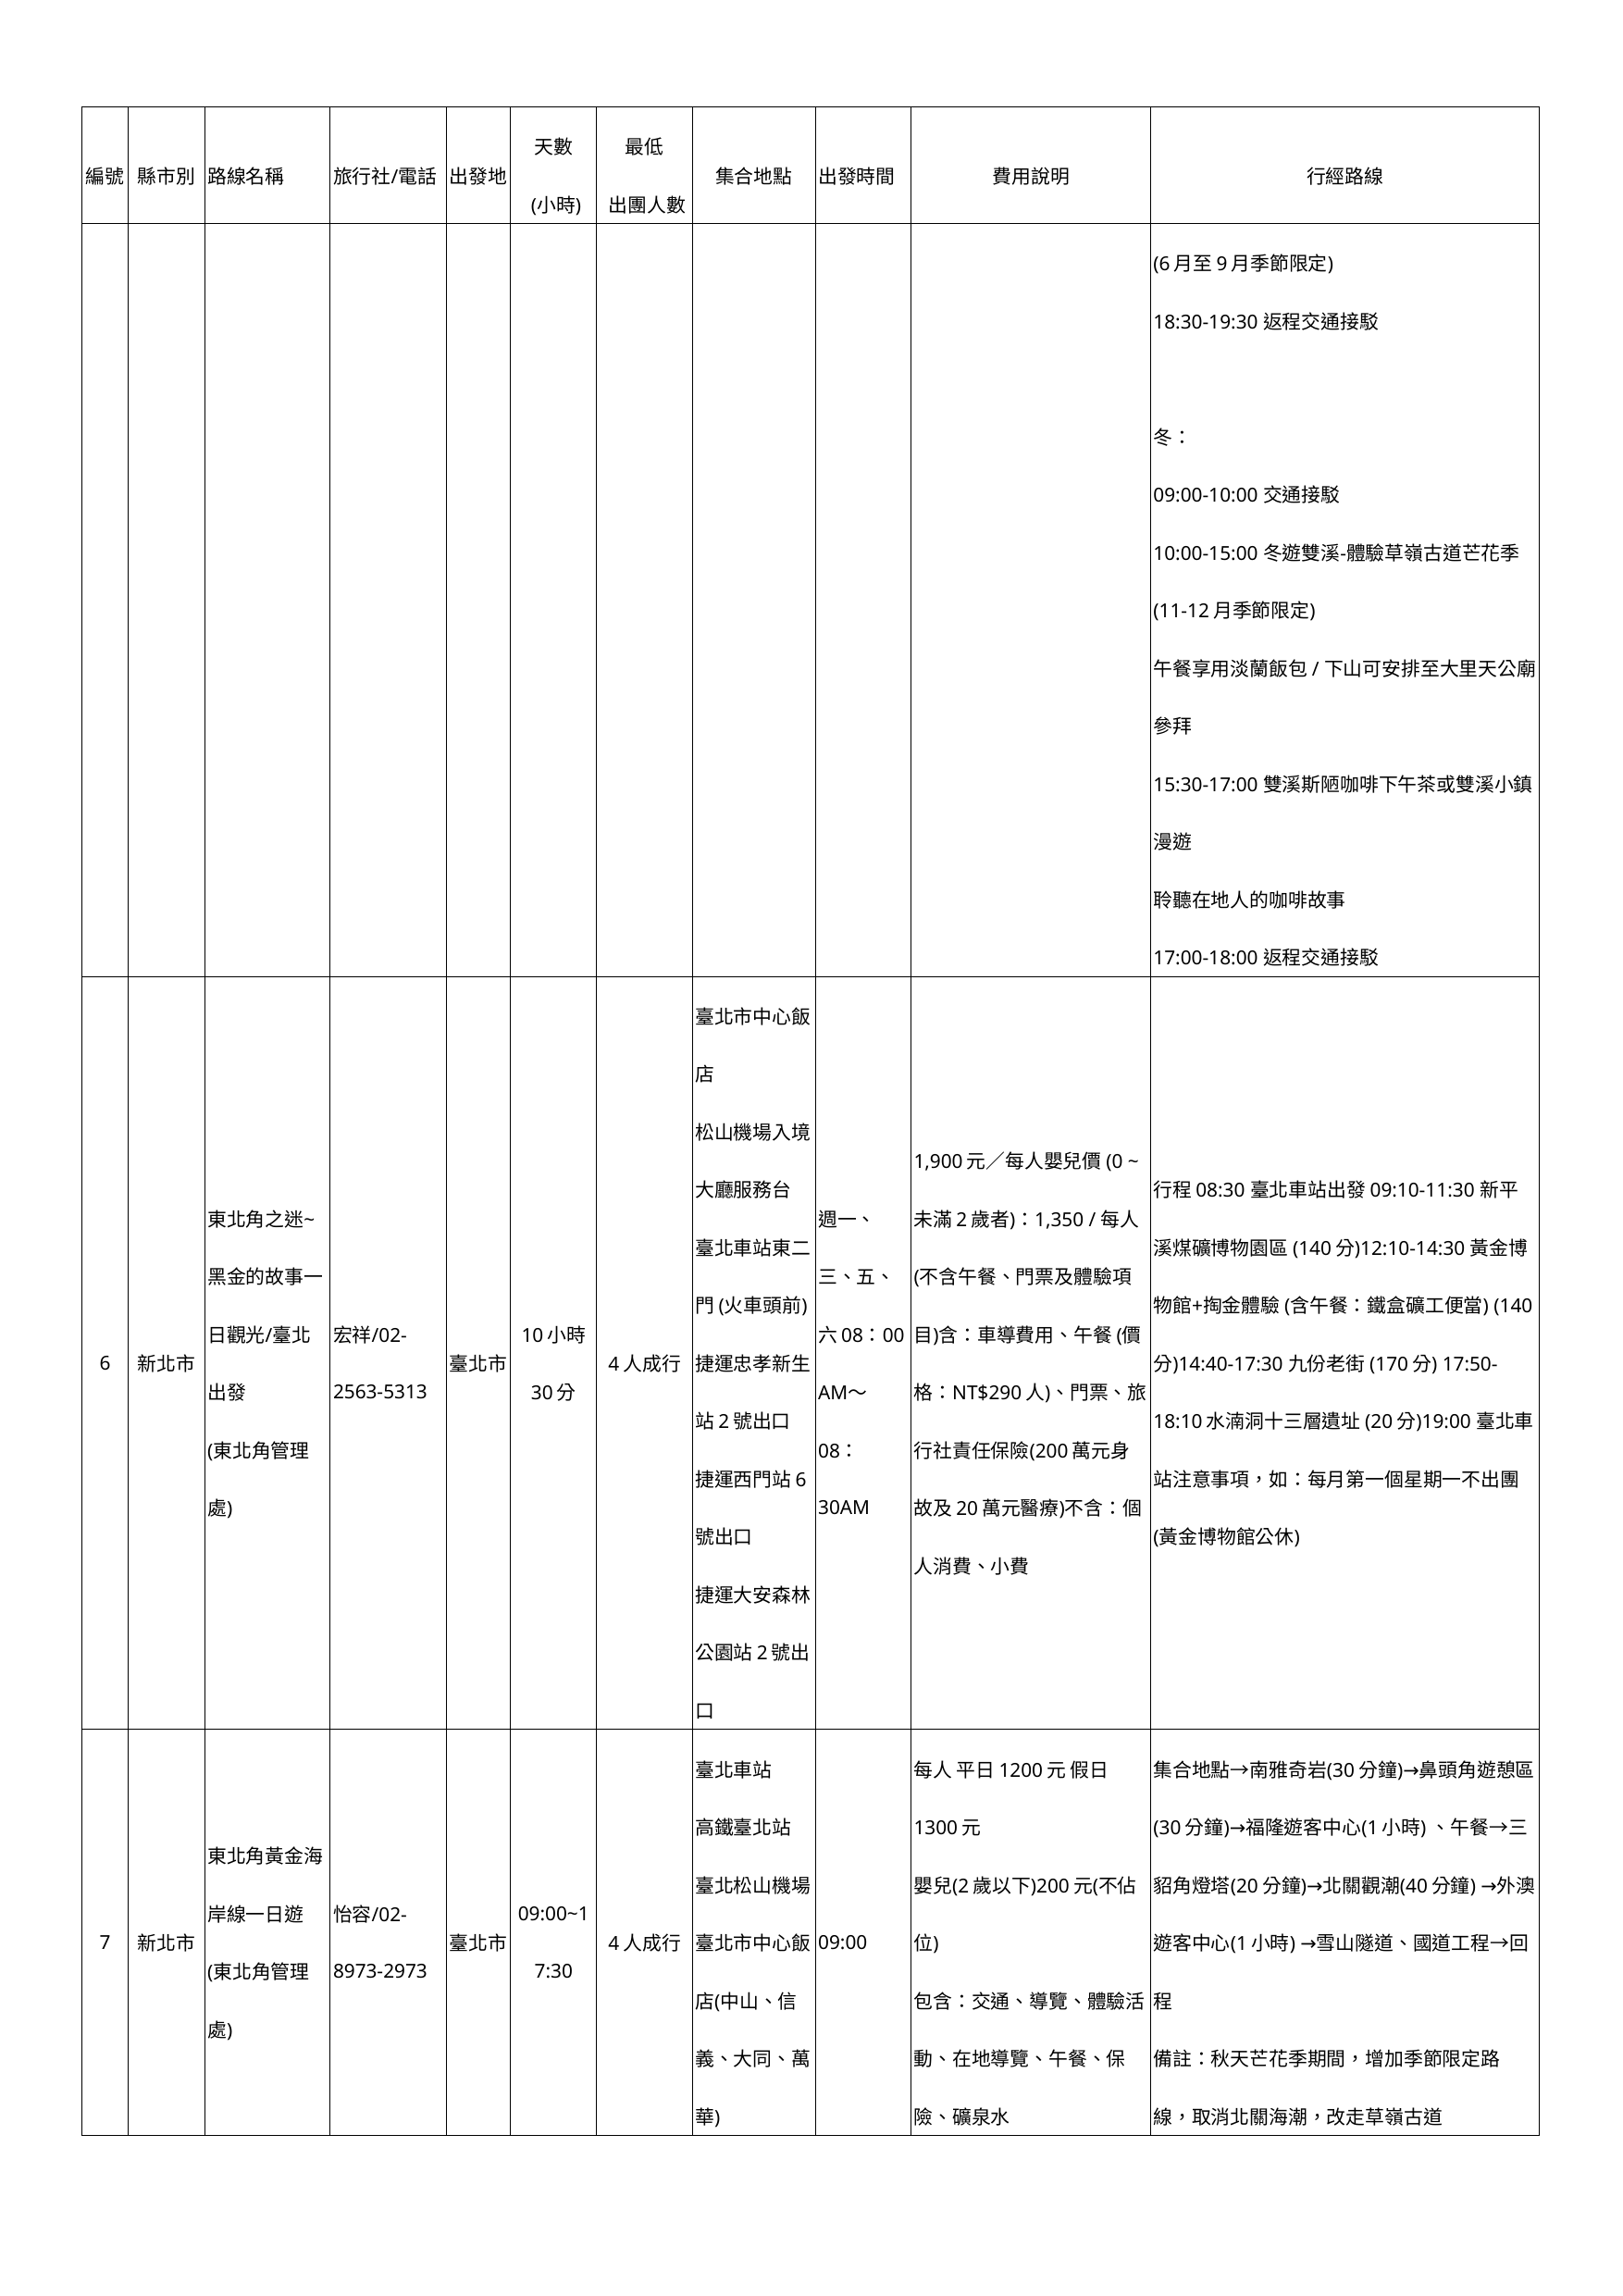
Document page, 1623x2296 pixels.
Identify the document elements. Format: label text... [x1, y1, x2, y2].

table_cell 宏祥/02-2563-5313 [330, 977, 446, 1729]
table_cell [597, 224, 692, 976]
table_cell 6 [82, 977, 128, 1729]
table_cell 東北角黃金海岸線一日遊 (東北角管理處) [205, 1730, 329, 2135]
table_cell 10小時30分 [511, 977, 596, 1729]
table_cell 週一、三、五、六08：00 AM～08：30AM [816, 977, 911, 1729]
table_cell [205, 224, 329, 976]
table_header 出發地 [447, 107, 510, 223]
table_cell [129, 224, 204, 976]
table_cell [693, 224, 815, 976]
table_cell 臺北車站 高鐵臺北站 臺北松山機場 臺北市中心飯店(中山、信義、大同、萬華) [693, 1730, 815, 2135]
table_cell 臺北市中心飯店 松山機場入境大廳服務台 臺北車站東二門 (火車頭前) 捷運忠孝新生站2號出口 捷運西門站6號出口 捷運大安森林公園站2號出口 [693, 977, 815, 1729]
table_cell 4人成行 [597, 977, 692, 1729]
table_cell (6月至9月季節限定) 18:30-19:30 返程交通接駁 冬： 09:00-10:00 交通接駁 10:00-15:00 冬遊雙溪-體驗草嶺古道芒花季 (11-12月季節限定) 午餐享用淡蘭飯包 / 下山可安排至大里天公廟參拜 15:30-17:00 雙溪斯陋咖啡下午茶或雙溪小鎮漫遊 聆聽在地人的咖啡故事 17:00-18:00 返程交通接駁 [1151, 224, 1539, 976]
table_cell [330, 224, 446, 976]
table_header 編號 [82, 107, 128, 223]
table_cell 臺北市 [447, 1730, 510, 2135]
table_header 路線名稱 [205, 107, 329, 223]
table_header 費用說明 [911, 107, 1150, 223]
table_header 最低 出團人數 [597, 107, 692, 223]
table_cell 1,900元／每人嬰兒價 (0 ~ 未滿2歲者)：1,350 / 每人 (不含午餐、門票及體驗項目)含：車導費用、午餐 (價格：NT$290人)、門票、旅行社責任保險(200萬元身故及20萬元醫療)不含：個人消費、小費 [911, 977, 1150, 1729]
table_cell [447, 224, 510, 976]
table_cell [911, 224, 1150, 976]
table_cell [511, 224, 596, 976]
table_header 出發時間 [816, 107, 911, 223]
table_cell 怡容/02-8973-2973 [330, 1730, 446, 2135]
table_cell 東北角之迷~黑金的故事一日觀光/臺北出發 (東北角管理處) [205, 977, 329, 1729]
table_cell 7 [82, 1730, 128, 2135]
table_cell 集合地點→南雅奇岩(30分鐘)→鼻頭角遊憩區(30分鐘)→福隆遊客中心(1小時) 、午餐→三貂角燈塔(20分鐘)→北關觀潮(40分鐘) →外澳遊客中心(1小時) →雪山隧道、國道工程→回程 備註：秋天芒花季期間，增加季節限定路線，取消北關海潮，改走草嶺古道 [1151, 1730, 1539, 2135]
table_cell [816, 224, 911, 976]
table_header 旅行社/電話 [330, 107, 446, 223]
table_header 集合地點 [693, 107, 815, 223]
table_cell 臺北市 [447, 977, 510, 1729]
table_cell 新北市 [129, 1730, 204, 2135]
table_cell 09:00 [816, 1730, 911, 2135]
table_header 縣市別 [129, 107, 204, 223]
table_header 行經路線 [1151, 107, 1539, 223]
table_cell 4人成行 [597, 1730, 692, 2135]
table_cell 09:00~17:30 [511, 1730, 596, 2135]
table_cell 新北市 [129, 977, 204, 1729]
table_cell 每人 平日1200元 假日1300元 嬰兒(2歲以下)200元(不佔位) 包含：交通、導覽、體驗活動、在地導覽、午餐、保險、礦泉水 [911, 1730, 1150, 2135]
table_header 天數 (小時) [511, 107, 596, 223]
table_cell 行程08:30 臺北車站出發 09:10-11:30 新平溪煤礦博物園區 (140分)12:10-14:30 黃金博物館+掏金體驗 (含午餐：鐵盒礦工便當) (140分)14:40-17:30 九份老街 (170分) 17:50-18:10水湳洞十三層遺址 (20分)19:00 臺北車站注意事項，如：每月第一個星期一不出團 (黃金博物館公休) [1151, 977, 1539, 1729]
table_cell [82, 224, 128, 976]
